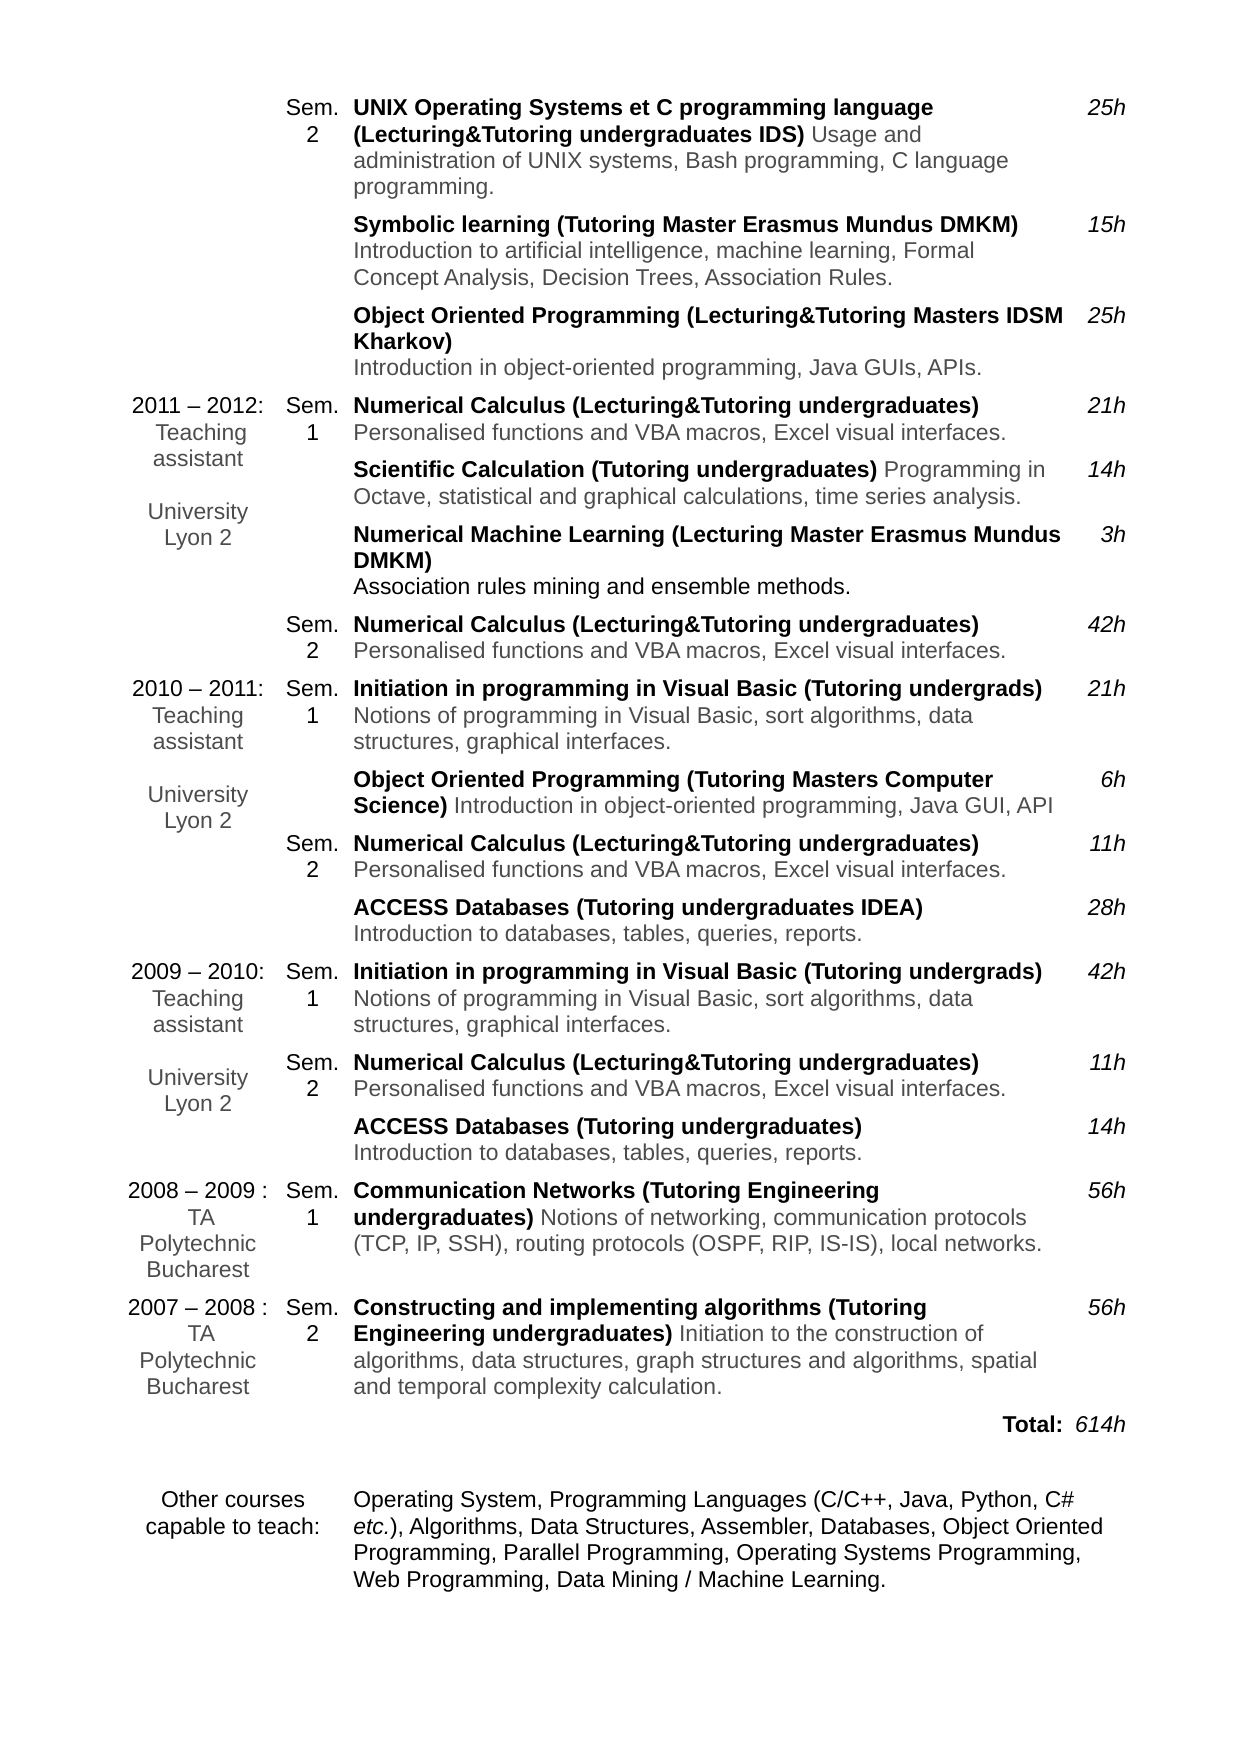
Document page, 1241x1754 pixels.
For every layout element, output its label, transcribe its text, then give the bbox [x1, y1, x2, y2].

table_cell Sem. 2 [278, 1043, 347, 1171]
table_cell Initiation in programming in Visual Basic (Tutoring undergrads) Notions of programming in Visual Basic, sort algorithms, data structures, graphical interfaces. [347, 670, 1069, 760]
table_cell 42h [1069, 953, 1134, 1043]
table_cell Sem. 1 [278, 670, 347, 824]
table_cell [278, 1443, 347, 1481]
table_cell Other courses capable to teach: [118, 1481, 347, 1598]
table_cell [347, 1443, 1069, 1481]
table_cell Sem. 2 [278, 1288, 347, 1405]
table_cell 25h [1069, 89, 1134, 205]
table_cell ACCESS Databases (Tutoring undergraduates) Introduction to databases, tables, queries, reports. [347, 1107, 1069, 1171]
table_cell 14h [1069, 451, 1134, 515]
table_cell 25h [1069, 296, 1134, 386]
table_cell 2007 – 2008 : TA Polytechnic Bucharest [118, 1288, 277, 1405]
table_cell [118, 89, 277, 386]
table_cell UNIX Operating Systems et C programming language (Lecturing&Tutoring undergraduates IDS) Usage and administration of UNIX systems, Bash programming, C language programming. [347, 89, 1069, 205]
table_cell Operating System, Programming Languages (C/C++, Java, Python, C# etc.), Algorithms, Data Structures, Assembler, Databases, Object Oriented Programming, Parallel Programming, Operating Systems Programming, Web Programming, Data Mining / Machine Learning. [347, 1481, 1134, 1598]
table_cell Communication Networks (Tutoring Engineering undergraduates) Notions of networking, communication protocols (TCP, IP, SSH), routing protocols (OSPF, RIP, IS-IS), local networks. [347, 1171, 1069, 1288]
table_cell Symbolic learning (Tutoring Master Erasmus Mundus DMKM) Introduction to artificial intelligence, machine learning, Formal Concept Analysis, Decision Trees, Association Rules. [347, 205, 1069, 296]
table_cell 6h [1069, 760, 1134, 824]
table_cell Scientific Calculation (Tutoring undergraduates) Programming in Octave, statistical and graphical calculations, time series analysis. [347, 451, 1069, 515]
table_cell 614h [1069, 1405, 1134, 1443]
table_cell [118, 1405, 277, 1443]
table_cell 28h [1069, 888, 1134, 952]
table_cell Numerical Calculus (Lecturing&Tutoring undergraduates) Personalised functions and VBA macros, Excel visual interfaces. [347, 605, 1069, 669]
table_cell Numerical Calculus (Lecturing&Tutoring undergraduates) Personalised functions and VBA macros, Excel visual interfaces. [347, 386, 1069, 451]
table_cell ACCESS Databases (Tutoring undergraduates IDEA) Introduction to databases, tables, queries, reports. [347, 888, 1069, 952]
table_cell [1069, 1443, 1134, 1481]
table_cell 2009 – 2010: Teaching assistant University Lyon 2 [118, 953, 277, 1171]
table_cell Numerical Machine Learning (Lecturing Master Erasmus Mundus DMKM) Association rules mining and ensemble methods. [347, 515, 1069, 605]
table_cell Initiation in programming in Visual Basic (Tutoring undergrads) Notions of programming in Visual Basic, sort algorithms, data structures, graphical interfaces. [347, 953, 1069, 1043]
table_cell [278, 1405, 347, 1443]
table_cell Numerical Calculus (Lecturing&Tutoring undergraduates) Personalised functions and VBA macros, Excel visual interfaces. [347, 824, 1069, 888]
table_cell Constructing and implementing algorithms (Tutoring Engineering undergraduates) Initiation to the construction of algorithms, data structures, graph structures and algorithms, spatial and temporal complexity calculation. [347, 1288, 1069, 1405]
table_cell Object Oriented Programming (Lecturing&Tutoring Masters IDSM Kharkov) Introduction in object-oriented programming, Java GUIs, APIs. [347, 296, 1069, 386]
table_cell Total: [347, 1405, 1069, 1443]
table_cell 15h [1069, 205, 1134, 296]
table_cell 2011 – 2012: Teaching assistant University Lyon 2 [118, 386, 277, 669]
table_cell 14h [1069, 1107, 1134, 1171]
table_cell 21h [1069, 386, 1134, 451]
table_cell Sem. 2 [278, 89, 347, 386]
table_cell Object Oriented Programming (Tutoring Masters Computer Science) Introduction in object-oriented programming, Java GUI, API [347, 760, 1069, 824]
table_cell Sem. 2 [278, 605, 347, 669]
table_cell 56h [1069, 1171, 1134, 1288]
table_cell Numerical Calculus (Lecturing&Tutoring undergraduates) Personalised functions and VBA macros, Excel visual interfaces. [347, 1043, 1069, 1107]
table_cell 3h [1069, 515, 1134, 605]
table_cell [118, 1443, 277, 1481]
table_cell 21h [1069, 670, 1134, 760]
table_cell 42h [1069, 605, 1134, 669]
table_cell 11h [1069, 1043, 1134, 1107]
table_cell Sem. 2 [278, 824, 347, 952]
table_cell 11h [1069, 824, 1134, 888]
table_cell Sem. 1 [278, 1171, 347, 1288]
table_cell 56h [1069, 1288, 1134, 1405]
table_cell Sem. 1 [278, 953, 347, 1043]
table_cell Sem. 1 [278, 386, 347, 605]
table_cell 2008 – 2009 : TA Polytechnic Bucharest [118, 1171, 277, 1288]
table_cell 2010 – 2011: Teaching assistant University Lyon 2 [118, 670, 277, 952]
